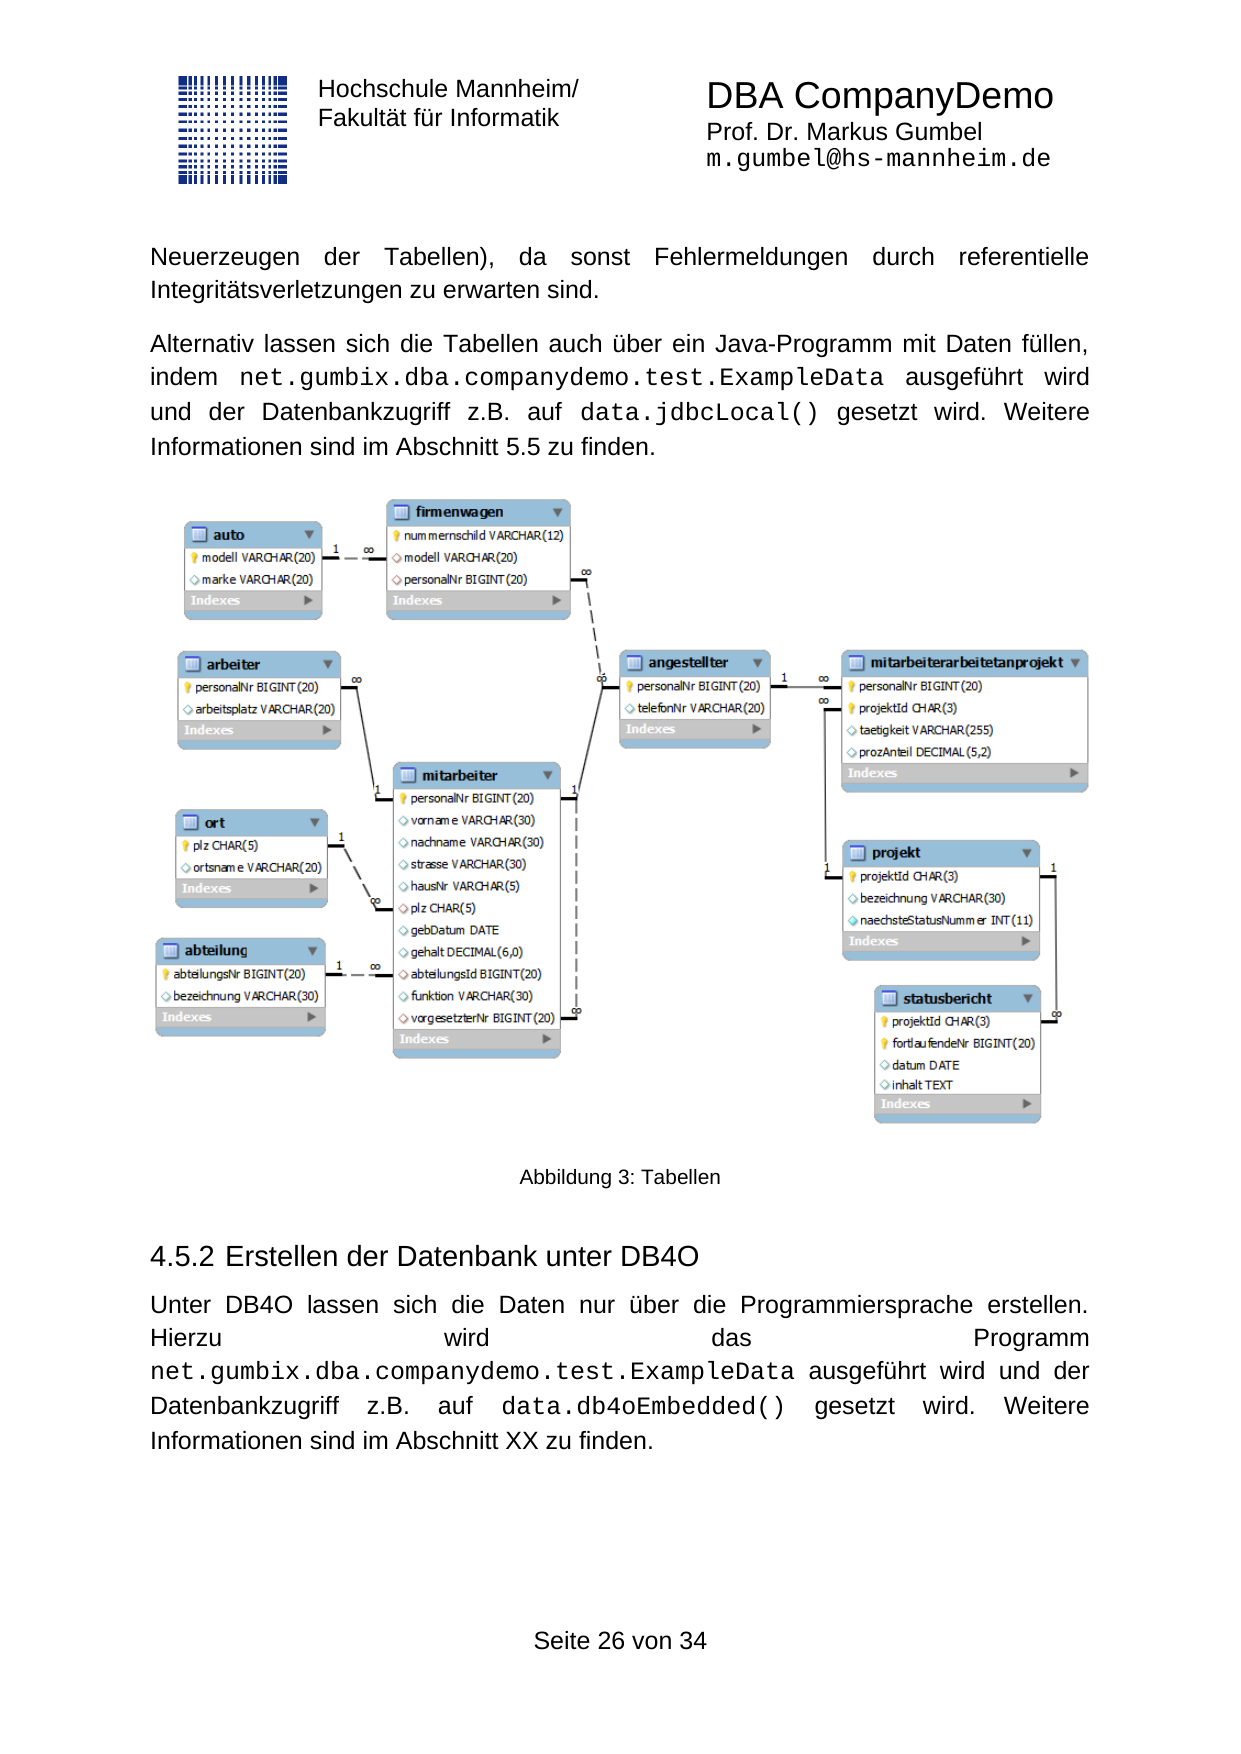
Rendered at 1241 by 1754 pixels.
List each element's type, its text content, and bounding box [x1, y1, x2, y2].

text Unter DB4O lassen sich die Daten nur über die Programmiersprache erstellen. Hierzu wird das Programm net.gumbix.dba.companydemo.test.ExampleData ausgeführt wird und der Datenbankzugriff z.B. auf data.db4oEmbedded() gesetzt wird. Weitere Informationen sind im Abschnitt XX zu finden. [150, 1290, 1090, 1455]
picture [176, 73, 289, 185]
subtitle Erstellen der Datenbank unter DB4O [150, 1239, 1090, 1273]
text Neuerzeugen der Tabellen), da sonst Fehlermeldungen durch referentielle Integritätsverletzungen zu erwarten sind. [150, 242, 1090, 304]
text Abbildung 3: Tabellen [150, 1165, 1090, 1189]
picture [150, 486, 1094, 1140]
text Alternativ lassen sich die Tabellen auch über ein Java-Programm mit Daten füllen, indem net.gumbix.dba.companydemo.test.ExampleData ausgeführt wird und der Datenbankzugriff z.B. auf data.jdbcLocal() gesetzt wird. Weitere Informationen sind im Abschnitt 5.5 zu finden. [150, 329, 1090, 461]
